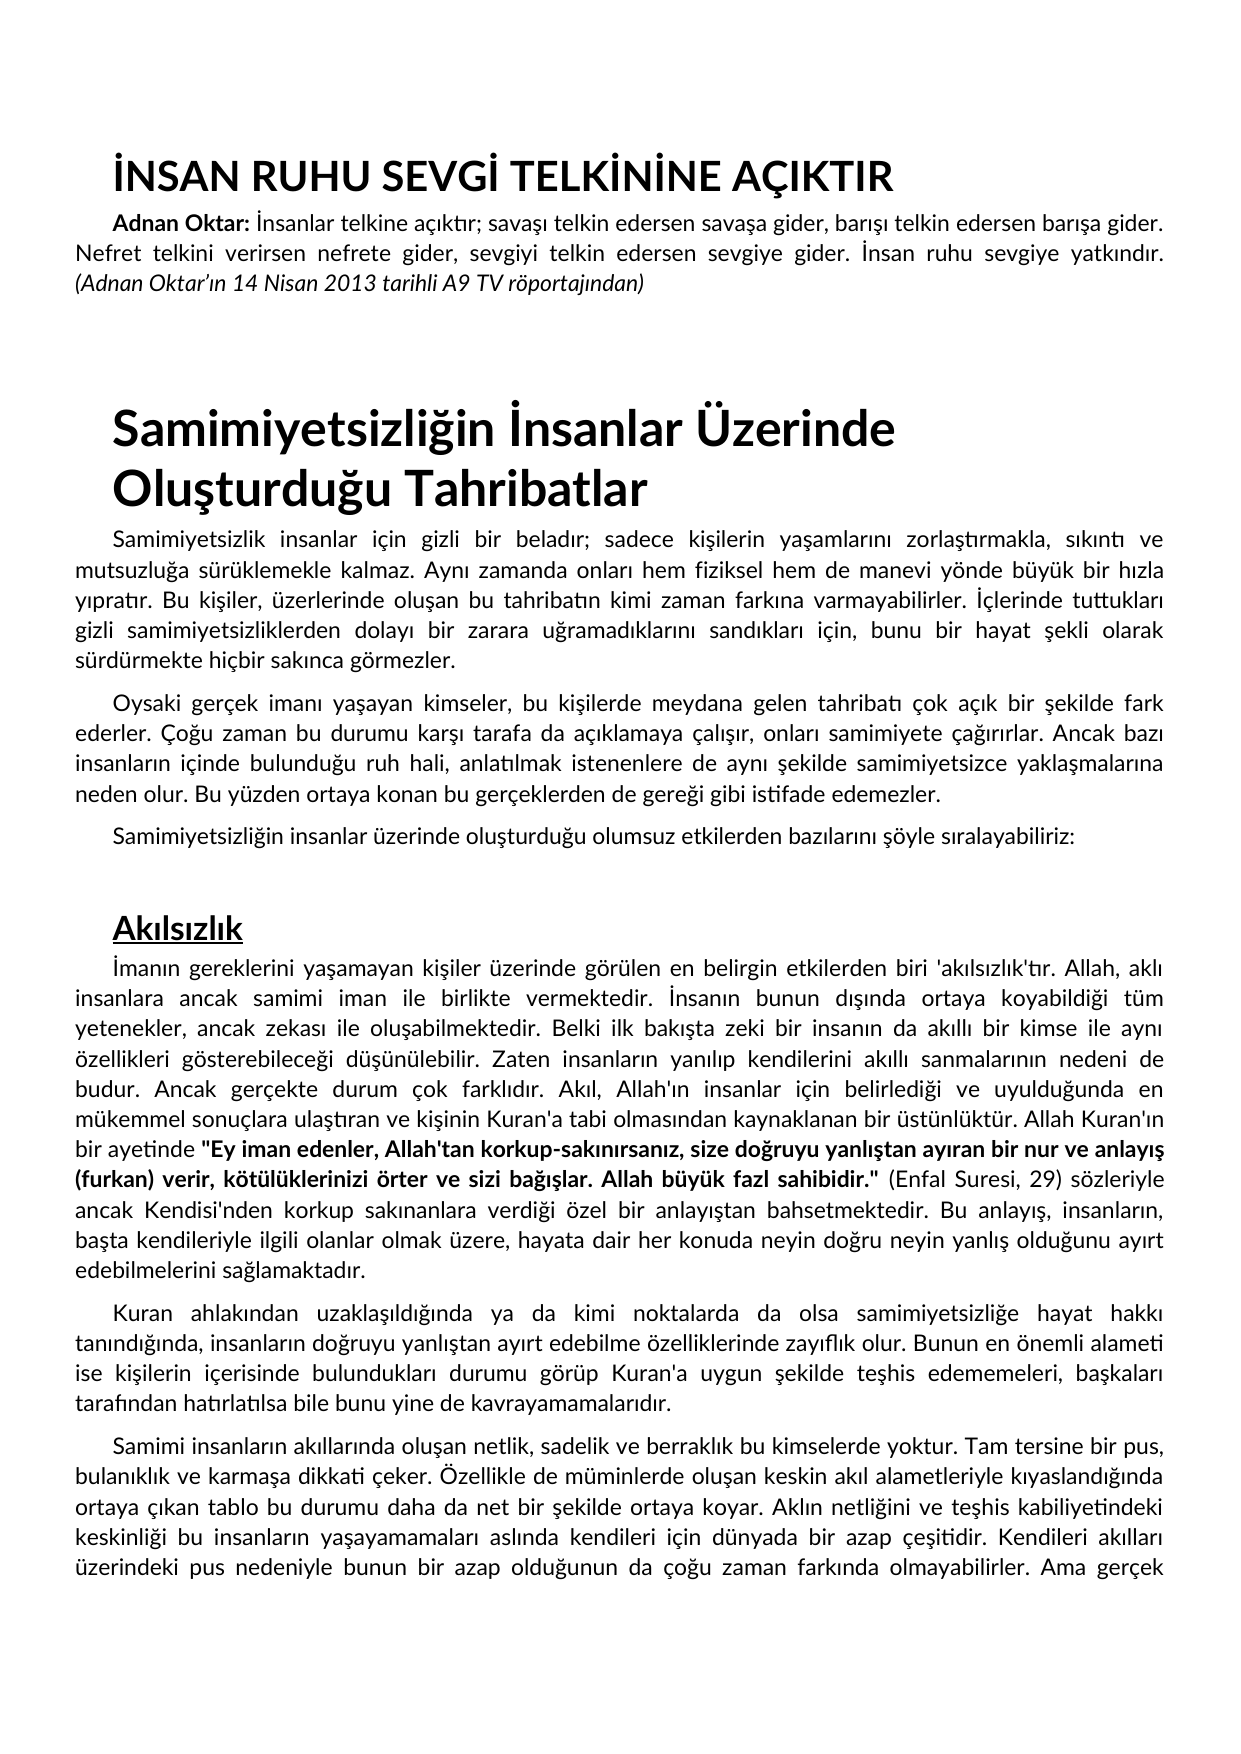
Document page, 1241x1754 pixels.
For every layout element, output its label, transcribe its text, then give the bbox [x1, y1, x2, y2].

text Samimi insanların akıllarında oluşan netlik, sadelik ve berraklık bu kimselerde yoktur. Tam tersine bir pus, bulanıklık ve karmaşa dikkati çeker. Özellikle de müminlerde oluşan keskin akıl alametleriyle kıyaslandığında ortaya çıkan tablo bu durumu daha da net bir şekilde ortaya koyar. Aklın netliğini ve teşhis kabiliyetindeki keskinliği bu insanların yaşayamamaları aslında kendileri için dünyada bir azap çeşitidir. Kendileri akılları üzerindeki pus nedeniyle bunun bir azap olduğunun da çoğu zaman farkında olmayabilirler. Ama gerçek [75, 1432, 1165, 1580]
subtitle Akılsızlık [112, 907, 1165, 947]
text Samimiyetsizliğin insanlar üzerinde oluşturduğu olumsuz etkilerden bazılarını şöyle sıralayabiliriz: [75, 822, 1165, 849]
subtitle Samimiyetsizliğin İnsanlar Üzerinde Oluşturduğu Tahribatlar [112, 397, 1165, 517]
text İmanın gereklerini yaşamayan kişiler üzerinde görülen en belirgin etkilerden biri 'akılsızlık'tır. Allah, aklı insanlara ancak samimi iman ile birlikte vermektedir. İnsanın bunun dışında ortaya koyabildiği tüm yetenekler, ancak zekası ile oluşabilmektedir. Belki ilk bakışta zeki bir insanın da akıllı bir kimse ile aynı özellikleri gösterebileceği düşünülebilir. Zaten insanların yanılıp kendilerini akıllı sanmalarının nedeni de budur. Ancak gerçekte durum çok farklıdır. Akıl, Allah'ın insanlar için belirlediği ve uyulduğunda en mükemmel sonuçlara ulaştıran ve kişinin Kuran'a tabi olmasından kaynaklanan bir üstünlüktür. Allah Kuran'ın bir ayetinde "Ey iman edenler, Allah'tan korkup-sakınırsanız, size doğruyu yanlıştan ayıran bir nur ve anlayış (furkan) verir, kötülüklerinizi örter ve sizi bağışlar. Allah büyük fazl sahibidir." (Enfal Suresi, 29) sözleriyle ancak Kendisi'nden korkup sakınanlara verdiği özel bir anlayıştan bahsetmektedir. Bu anlayış, insanların, başta kendileriyle ilgili olanlar olmak üzere, hayata dair her konuda neyin doğru neyin yanlış olduğunu ayırt edebilmelerini sağlamaktadır. [75, 954, 1165, 1283]
subtitle İNSAN RUHU SEVGİ TELKİNİNE AÇIKTIR [112, 150, 1165, 200]
text Kuran ahlakından uzaklaşıldığında ya da kimi noktalarda da olsa samimiyetsizliğe hayat hakkı tanındığında, insanların doğruyu yanlıştan ayırt edebilme özelliklerinde zayıflık olur. Bunun en önemli alameti ise kişilerin içerisinde bulundukları durumu görüp Kuran'a uygun şekilde teşhis edememeleri, başkaları tarafından hatırlatılsa bile bunu yine de kavrayamamalarıdır. [75, 1298, 1165, 1417]
text Oysaki gerçek imanı yaşayan kimseler, bu kişilerde meydana gelen tahribatı çok açık bir şekilde fark ederler. Çoğu zaman bu durumu karşı tarafa da açıklamaya çalışır, onları samimiyete çağırırlar. Ancak bazı insanların içinde bulunduğu ruh hali, anlatılmak istenenlere de aynı şekilde samimiyetsizce yaklaşmalarına neden olur. Bu yüzden ortaya konan bu gerçeklerden de gereği gibi istifade edemezler. [75, 689, 1165, 807]
text Adnan Oktar: İnsanlar telkine açıktır; savaşı telkin edersen savaşa gider, barışı telkin edersen barışa gider. Nefret telkini verirsen nefrete gider, sevgiyi telkin edersen sevgiye gider. İnsan ruhu sevgiye yatkındır. (Adnan Oktar’ın 14 Nisan 2013 tarihli A9 TV röportajından) [75, 208, 1165, 296]
text Samimiyetsizlik insanlar için gizli bir beladır; sadece kişilerin yaşamlarını zorlaştırmakla, sıkıntı ve mutsuzluğa sürüklemekle kalmaz. Aynı zamanda onları hem fiziksel hem de manevi yönde büyük bir hızla yıpratır. Bu kişiler, üzerlerinde oluşan bu tahribatın kimi zaman farkına varmayabilirler. İçlerinde tuttukları gizli samimiyetsizliklerden dolayı bir zarara uğramadıklarını sandıkları için, bunu bir hayat şekli olarak sürdürmekte hiçbir sakınca görmezler. [75, 525, 1165, 673]
